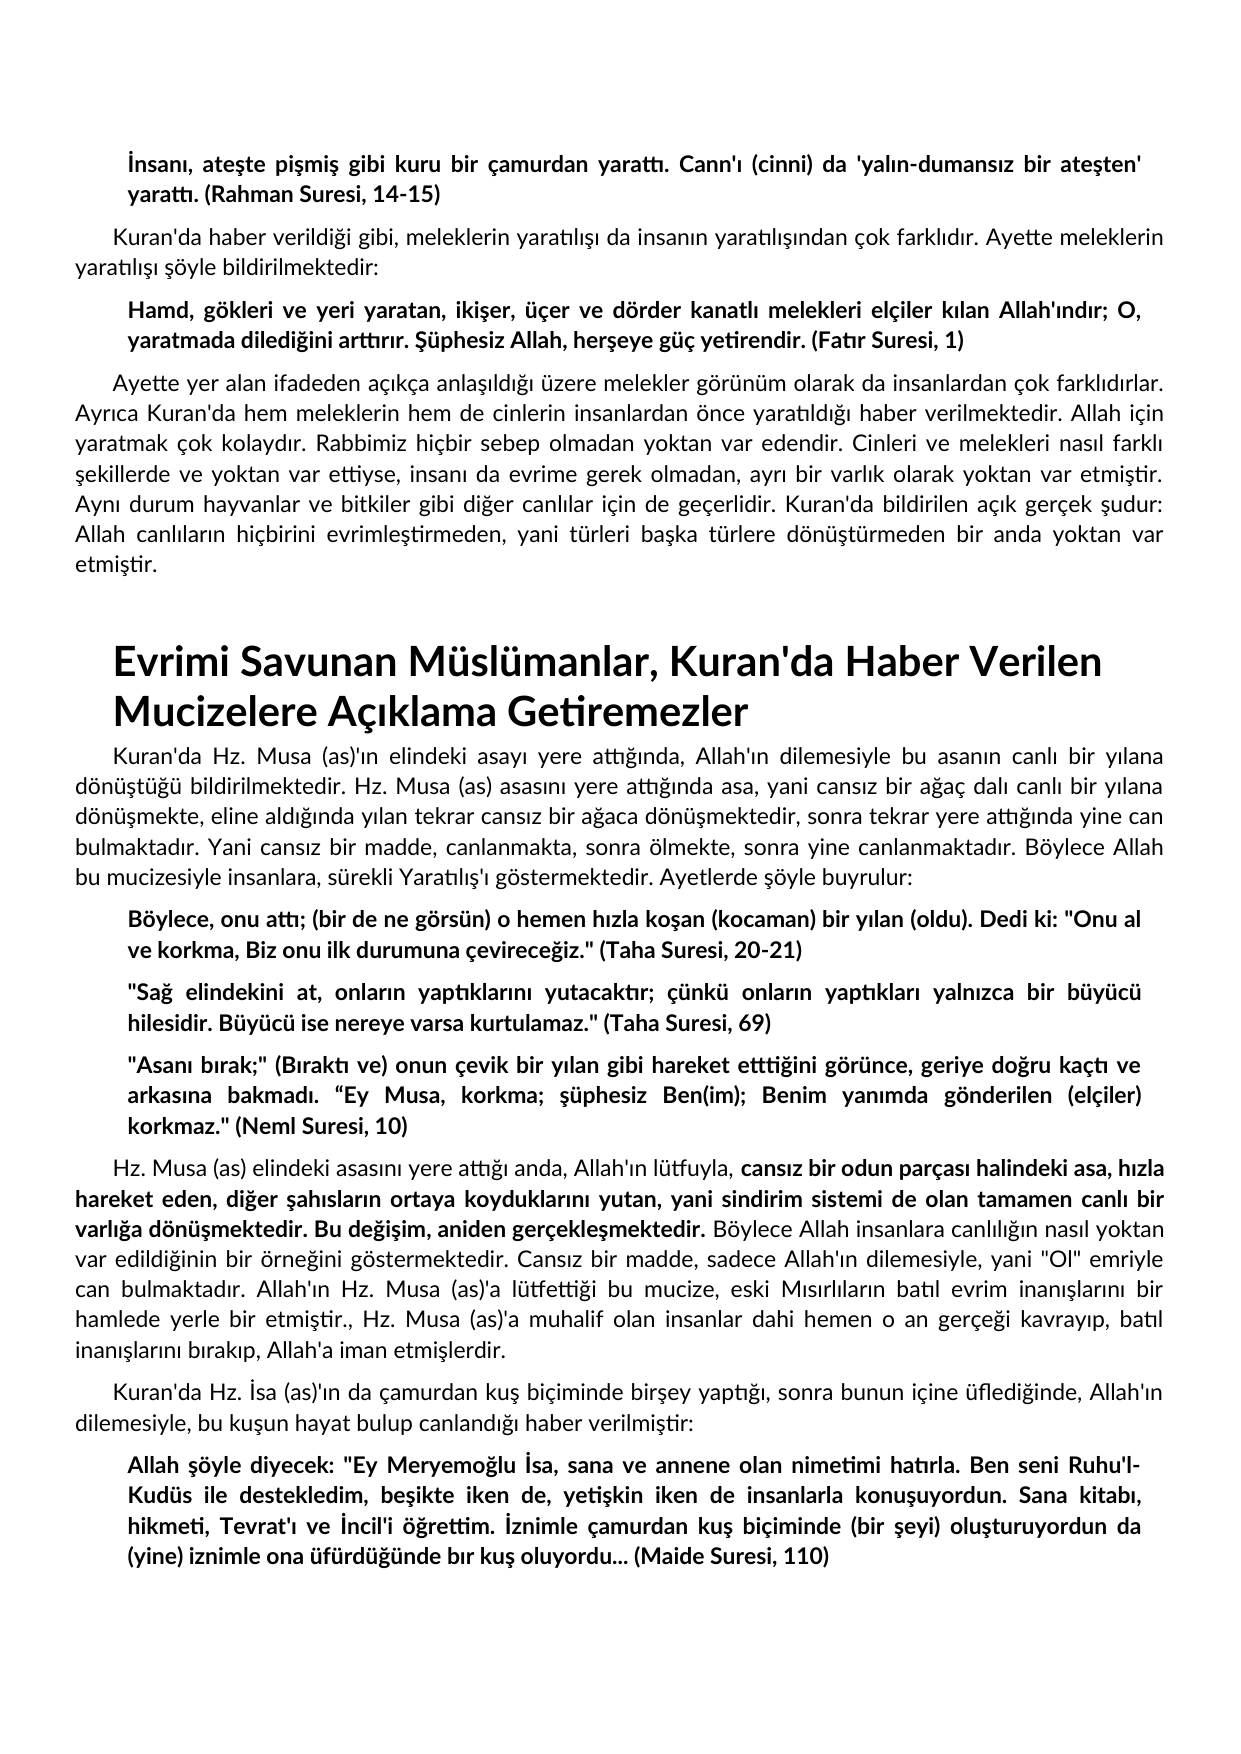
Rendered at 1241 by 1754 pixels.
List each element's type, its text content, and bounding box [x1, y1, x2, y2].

text Hz. Musa (as) elindeki asasını yere attığı anda, Allah'ın lütfuyla, cansız bir odun parçası halindeki asa, hızla hareket eden, diğer şahısların ortaya koyduklarını yutan, yani sindirim sistemi de olan tamamen canlı bir varlığa dönüşmektedir. Bu değişim, aniden gerçekleşmektedir. Böylece Allah insanlara canlılığın nasıl yoktan var edildiğinin bir örneğini göstermektedir. Cansız bir madde, sadece Allah'ın dilemesiyle, yani "Ol" emriyle can bulmaktadır. Allah'ın Hz. Musa (as)'a lütfettiği bu mucize, eski Mısırlıların batıl evrim inanışlarını bir hamlede yerle bir etmiştir., Hz. Musa (as)'a muhalif olan insanlar dahi hemen o an gerçeği kavrayıp, batıl inanışlarını bırakıp, Allah'a iman etmişlerdir. [75, 1154, 1165, 1363]
text Kuran'da haber verildiği gibi, meleklerin yaratılışı da insanın yaratılışından çok farklıdır. Ayette meleklerin yaratılışı şöyle bildirilmektedir: [75, 223, 1165, 281]
text "Sağ elindekini at, onların yaptıklarını yutacaktır; çünkü onların yaptıkları yalnızca bir büyücü hilesidir. Büyücü ise nereye varsa kurtulamaz." (Taha Suresi, 69) [127, 978, 1143, 1036]
text Kuran'da Hz. İsa (as)'ın da çamurdan kuş biçiminde birşey yaptığı, sonra bunun içine üflediğinde, Allah'ın dilemesiyle, bu kuşun hayat bulup canlandığı haber verilmiştir: [75, 1378, 1165, 1436]
subtitle Evrimi Savunan Müslümanlar, Kuran'da Haber Verilen Mucizelere Açıklama Getiremezler [112, 635, 1165, 735]
text Ayette yer alan ifadeden açıkça anlaşıldığı üzere melekler görünüm olarak da insanlardan çok farklıdırlar. Ayrıca Kuran'da hem meleklerin hem de cinlerin insanlardan önce yaratıldığı haber verilmektedir. Allah için yaratmak çok kolaydır. Rabbimiz hiçbir sebep olmadan yoktan var edendir. Cinleri ve melekleri nasıl farklı şekillerde ve yoktan var ettiyse, insanı da evrime gerek olmadan, ayrı bir varlık olarak yoktan var etmiştir. Aynı durum hayvanlar ve bitkiler gibi diğer canlılar için de geçerlidir. Kuran'da bildirilen açık gerçek şudur: Allah canlıların hiçbirini evrimleştirmeden, yani türleri başka türlere dönüştürmeden bir anda yoktan var etmiştir. [75, 369, 1165, 577]
text İnsanı, ateşte pişmiş gibi kuru bir çamurdan yarattı. Cann'ı (cinni) da 'yalın-dumansız bir ateşten' yarattı. (Rahman Suresi, 14-15) [127, 150, 1143, 208]
text Hamd, gökleri ve yeri yaratan, ikişer, üçer ve dörder kanatlı melekleri elçiler kılan Allah'ındır; O, yaratmada dilediğini arttırır. Şüphesiz Allah, herşeye güç yetirendir. (Fatır Suresi, 1) [127, 296, 1143, 353]
text Kuran'da Hz. Musa (as)'ın elindeki asayı yere attığında, Allah'ın dilemesiyle bu asanın canlı bir yılana dönüştüğü bildirilmektedir. Hz. Musa (as) asasını yere attığında asa, yani cansız bir ağaç dalı canlı bir yılana dönüşmekte, eline aldığında yılan tekrar cansız bir ağaca dönüşmektedir, sonra tekrar yere attığında yine can bulmaktadır. Yani cansız bir madde, canlanmakta, sonra ölmekte, sonra yine canlanmaktadır. Böylece Allah bu mucizesiyle insanlara, sürekli Yaratılış'ı göstermektedir. Ayetlerde şöyle buyrulur: [75, 742, 1165, 890]
text Böylece, onu attı; (bir de ne görsün) o hemen hızla koşan (kocaman) bir yılan (oldu). Dedi ki: "Onu al ve korkma, Biz onu ilk durumuna çevireceğiz." (Taha Suresi, 20-21) [127, 905, 1143, 963]
text Allah şöyle diyecek: "Ey Meryemoğlu İsa, sana ve annene olan nimetimi hatırla. Ben seni Ruhu'l-Kudüs ile destekledim, beşikte iken de, yetişkin iken de insanlarla konuşuyordun. Sana kitabı, hikmeti, Tevrat'ı ve İncil'i öğrettim. İznimle çamurdan kuş biçiminde (bir şeyi) oluşturuyordun da (yine) iznimle ona üfürdüğünde bır kuş oluyordu... (Maide Suresi, 110) [127, 1451, 1143, 1569]
text "Asanı bırak;" (Bıraktı ve) onun çevik bir yılan gibi hareket etttiğini görünce, geriye doğru kaçtı ve arkasına bakmadı. “Ey Musa, korkma; şüphesiz Ben(im); Benim yanımda gönderilen (elçiler) korkmaz." (Neml Suresi, 10) [127, 1051, 1143, 1139]
